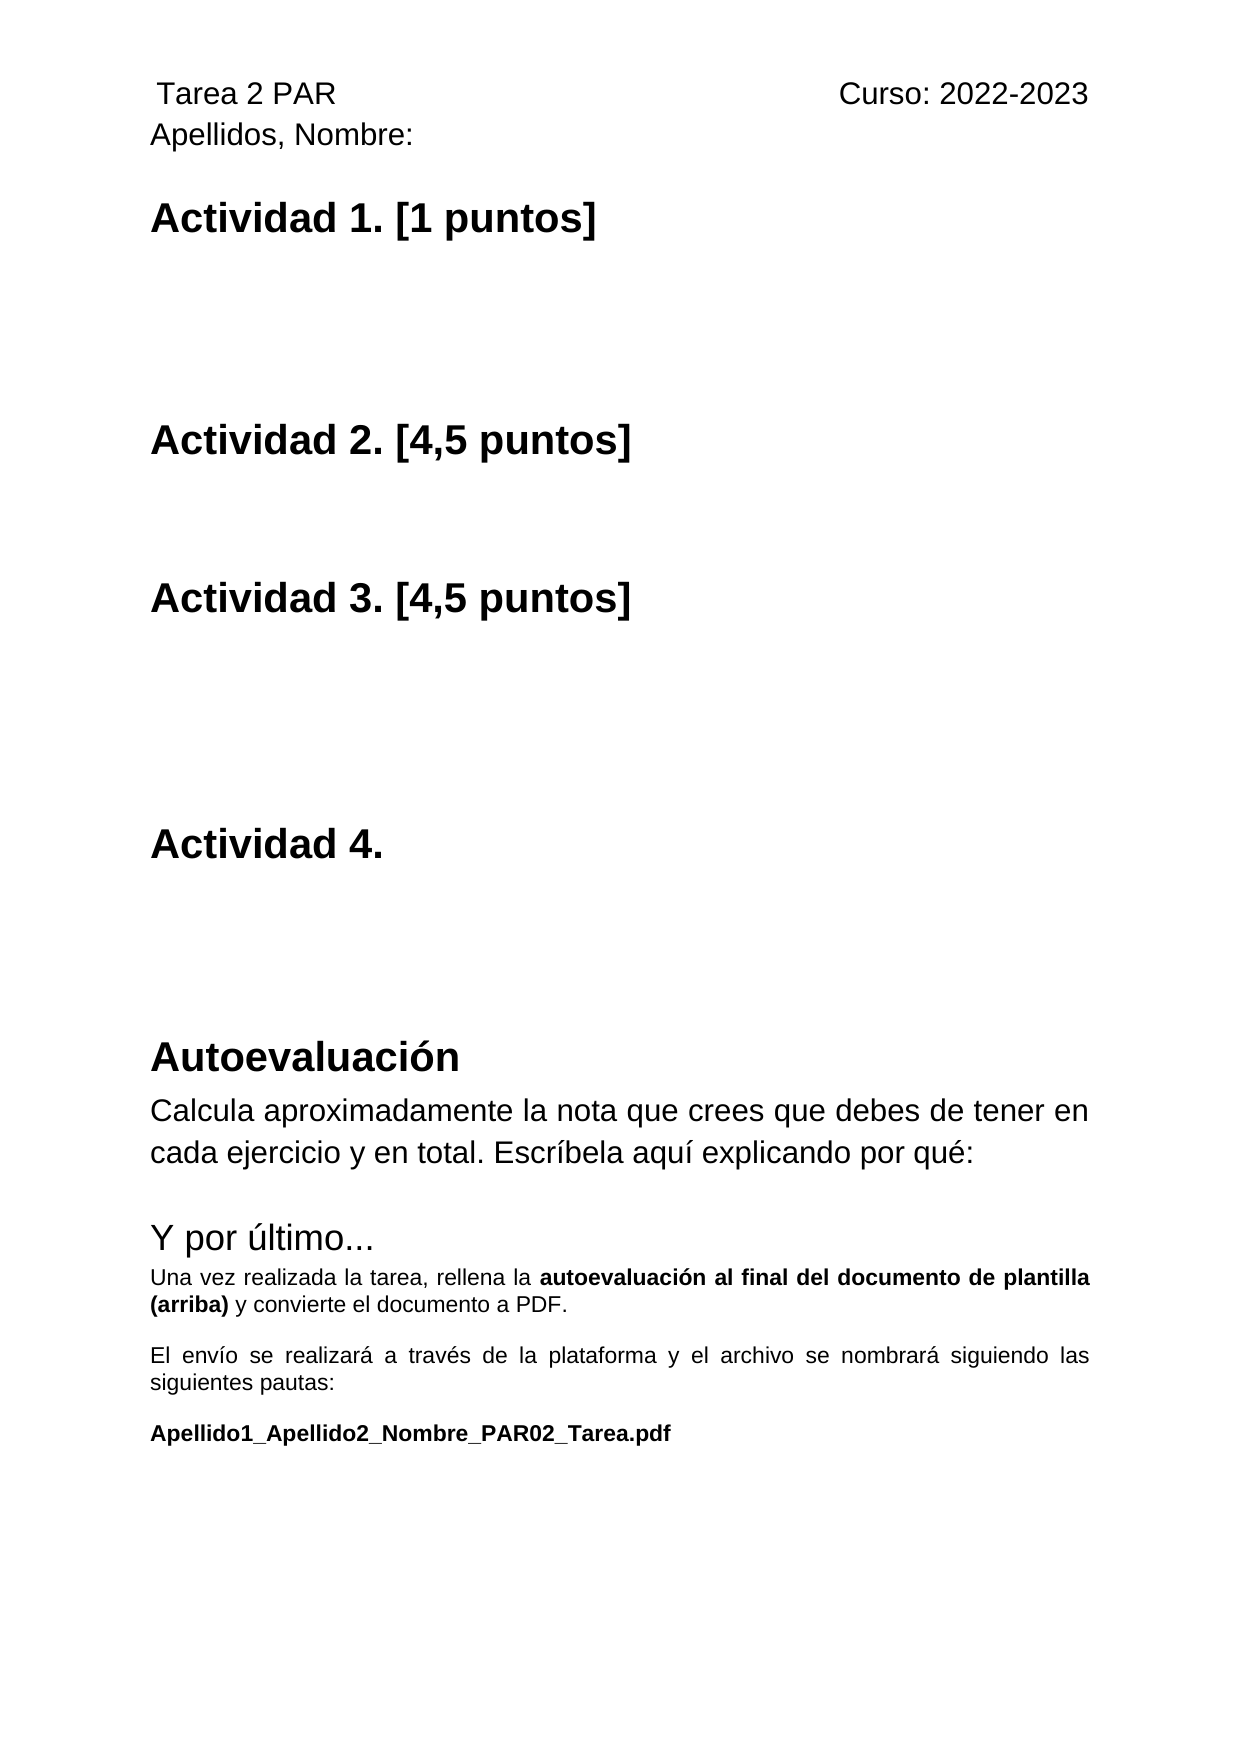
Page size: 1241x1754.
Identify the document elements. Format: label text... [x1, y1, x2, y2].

subtitle Actividad 4. [150, 820, 1090, 868]
text Apellido1_Apellido2_Nombre_PAR02_Tarea.pdf [150, 1420, 1090, 1446]
text Y por último... [150, 1216, 1090, 1258]
text Una vez realizada la tarea, rellena la autoevaluación al final del documento de plantilla (arriba) y convierte el documento a PDF. [150, 1264, 1090, 1317]
subtitle Autoevaluación [150, 1032, 1090, 1080]
text El envío se realizará a través de la plataforma y el archivo se nombrará siguiendo las siguientes pautas: [150, 1342, 1090, 1395]
subtitle Actividad 2. [4,5 puntos] [150, 416, 1090, 464]
text Calcula aproximadamente la nota que crees que debes de tener en cada ejercicio y en total. Escríbela aquí explicando por qué: [150, 1092, 1090, 1169]
subtitle Actividad 3. [4,5 puntos] [150, 573, 1090, 621]
subtitle Actividad 1. [1 puntos] [150, 194, 1090, 242]
